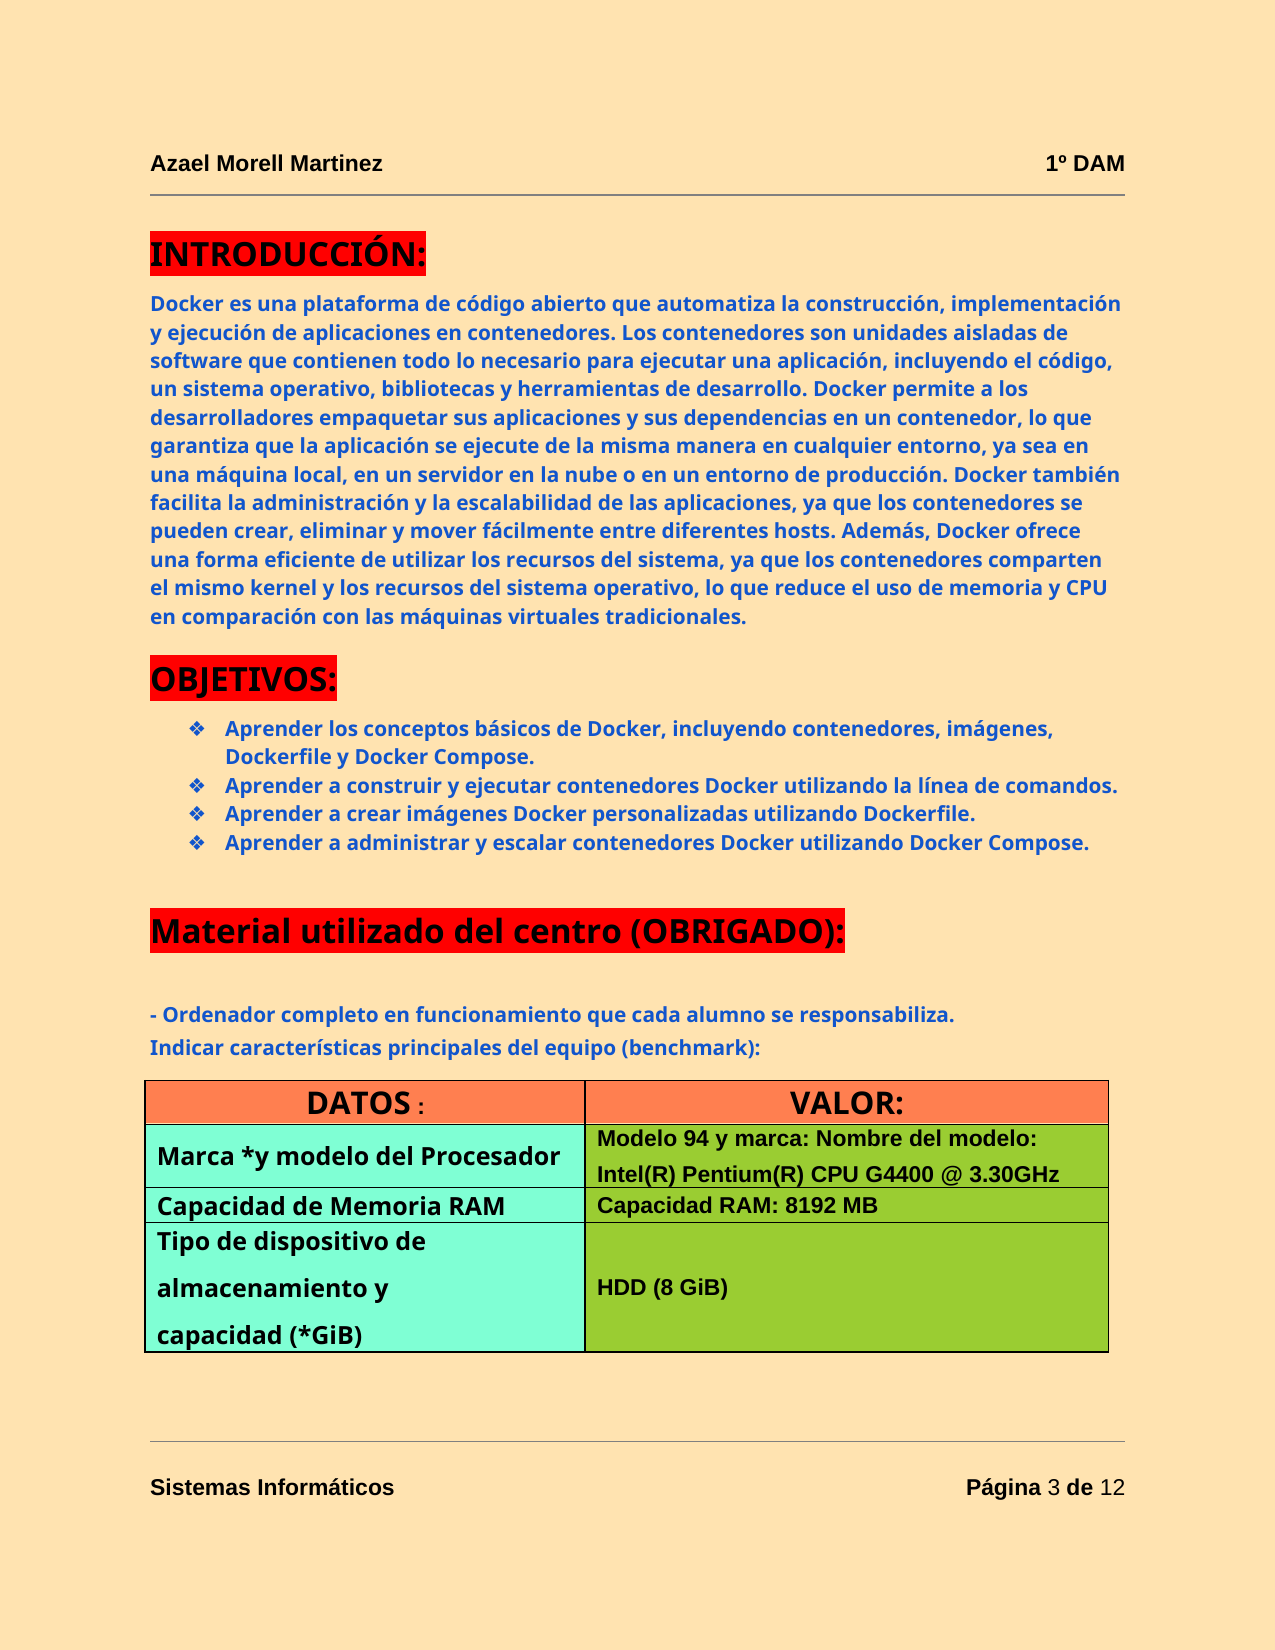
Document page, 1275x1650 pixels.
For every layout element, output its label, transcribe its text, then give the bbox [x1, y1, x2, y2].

list Aprender los conceptos básicos de Docker, incluyendo contenedores, imágenes, Dockerfile y Docker Compose. [187, 714, 1125, 771]
list Aprender a construir y ejecutar contenedores Docker utilizando la línea de comandos. [187, 771, 1125, 799]
list Material utilizado del centro (OBRIGADO): [150, 907, 1125, 953]
table_cell Modelo 94 y marca: Nombre del modelo: Intel(R) Pentium(R) CPU G4400 @ 3.30GHz [586, 1125, 1108, 1187]
table_cell HDD (8 GiB) [586, 1223, 1108, 1351]
list Aprender a crear imágenes Docker personalizadas utilizando Dockerfile. [187, 799, 1125, 828]
text Docker es una plataforma de código abierto que automatiza la construcción, implementación y ejecución de aplicaciones en contenedores. Los contenedores son unidades aisladas de software que contienen todo lo necesario para ejecutar una aplicación, incluyendo el código, un sistema operativo, bibliotecas y herramientas de desarrollo. Docker permite a los desarrolladores empaquetar sus aplicaciones y sus dependencias en un contenedor, lo que garantiza que la aplicación se ejecute de la misma manera en cualquier entorno, ya sea en una máquina local, en un servidor en la nube o en un entorno de producción. Docker también facilita la administración y la escalabilidad de las aplicaciones, ya que los contenedores se pueden crear, eliminar y mover fácilmente entre diferentes hosts. Además, Docker ofrece una forma eficiente de utilizar los recursos del sistema, ya que los contenedores comparten el mismo kernel y los recursos del sistema operativo, lo que reduce el uso de memoria y CPU en comparación con las máquinas virtuales tradicionales. [150, 289, 1125, 630]
list INTRODUCCIÓN: [150, 231, 1125, 276]
list Aprender a administrar y escalar contenedores Docker utilizando Docker Compose. [187, 828, 1125, 856]
table_cell Tipo de dispositivo de almacenamiento y capacidad (*GiB) [146, 1223, 584, 1351]
table_cell Capacidad de Memoria RAM [146, 1188, 584, 1222]
list OBJETIVOS: [150, 655, 1125, 701]
table_cell Capacidad RAM: 8192 MB [586, 1188, 1108, 1222]
text - Ordenador completo en funcionamiento que cada alumno se responsabiliza. Indicar características principales del equipo (benchmark): [150, 1000, 1125, 1061]
table_header VALOR: [586, 1081, 1108, 1123]
table_cell Marca *y modelo del Procesador [146, 1125, 584, 1187]
table_header DATOS : [146, 1081, 584, 1123]
